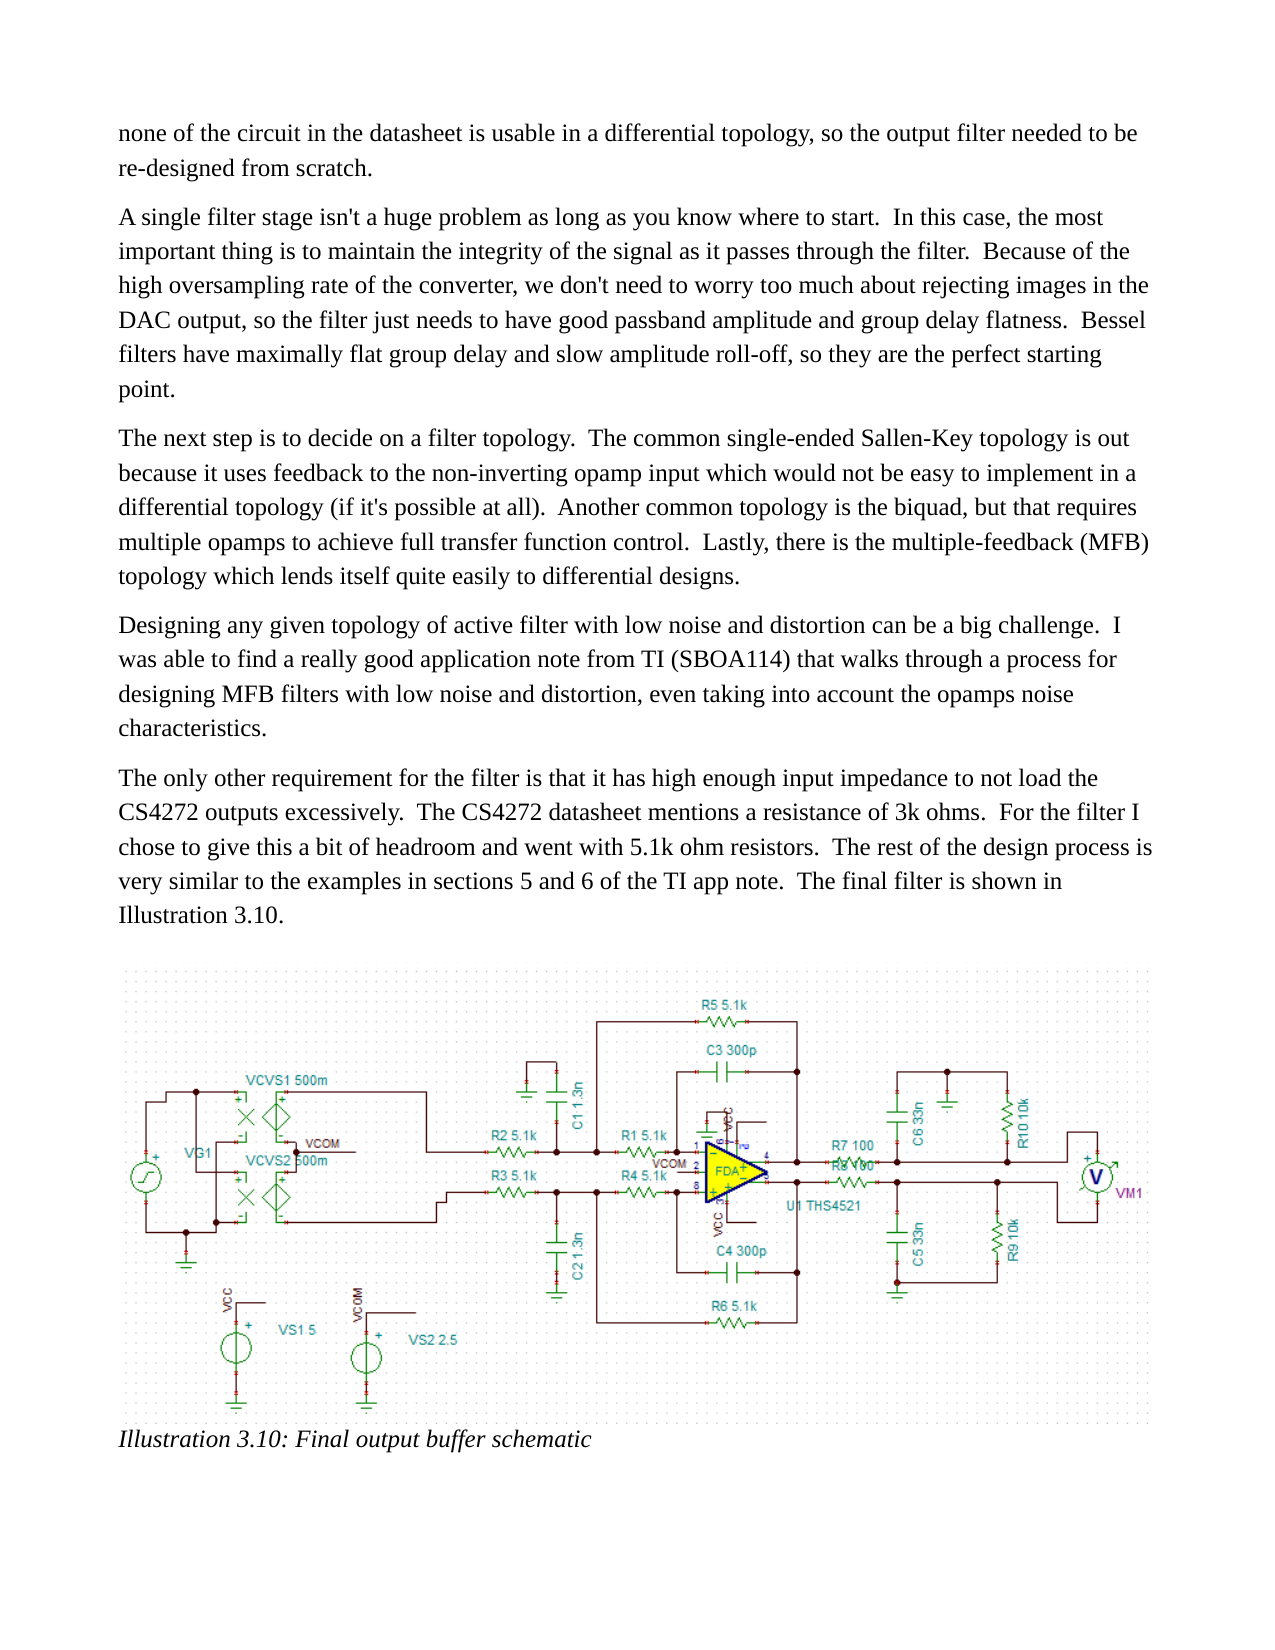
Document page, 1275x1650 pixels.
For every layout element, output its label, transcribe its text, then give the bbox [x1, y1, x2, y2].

text The next step is to decide on a filter topology. The common single-ended Sallen-Key topology is out because it uses feedback to the non-inverting opamp input which would not be easy to implement in a differential topology (if it's possible at all). Another common topology is the biquad, but that requires multiple opamps to achieve full transfer function control. Lastly, there is the multiple-feedback (MFB) topology which lends itself quite easily to differential designs. [118, 423, 1157, 590]
text Designing any given topology of active filter with low noise and distortion can be a big challenge. I was able to find a really good application note from TI (SBOA114) that walks through a process for designing MFB filters with low noise and distortion, even taking into account the opamps noise characteristics. [118, 610, 1157, 742]
text A single filter stage isn't a huge problem as long as you know where to start. In this case, the most important thing is to maintain the integrity of the signal as it passes through the filter. Because of the high oversampling rate of the converter, we don't need to worry too much about rejecting images in the DAC output, so the filter just needs to have good passband amplitude and group delay flatness. Bessel filters have maximally flat group delay and slow amplitude roll-off, so they are the perfect starting point. [118, 202, 1157, 403]
text Illustration 3.10: Final output buffer schematic [118, 1424, 1157, 1452]
text none of the circuit in the datasheet is usable in a differential topology, so the output filter needed to be re-designed from scratch. [118, 118, 1157, 181]
text The only other requirement for the filter is that it has high enough input impedance to not load the CS4272 outputs excessively. The CS4272 datasheet mentions a resistance of 3k ohms. For the filter I chose to give this a bit of headroom and went with 5.1k ohm resistors. The rest of the design process is very similar to the examples in sections 5 and 6 of the TI app note. The final filter is shown in Illustration 3.10. [118, 763, 1157, 929]
picture [118, 962, 1157, 1424]
